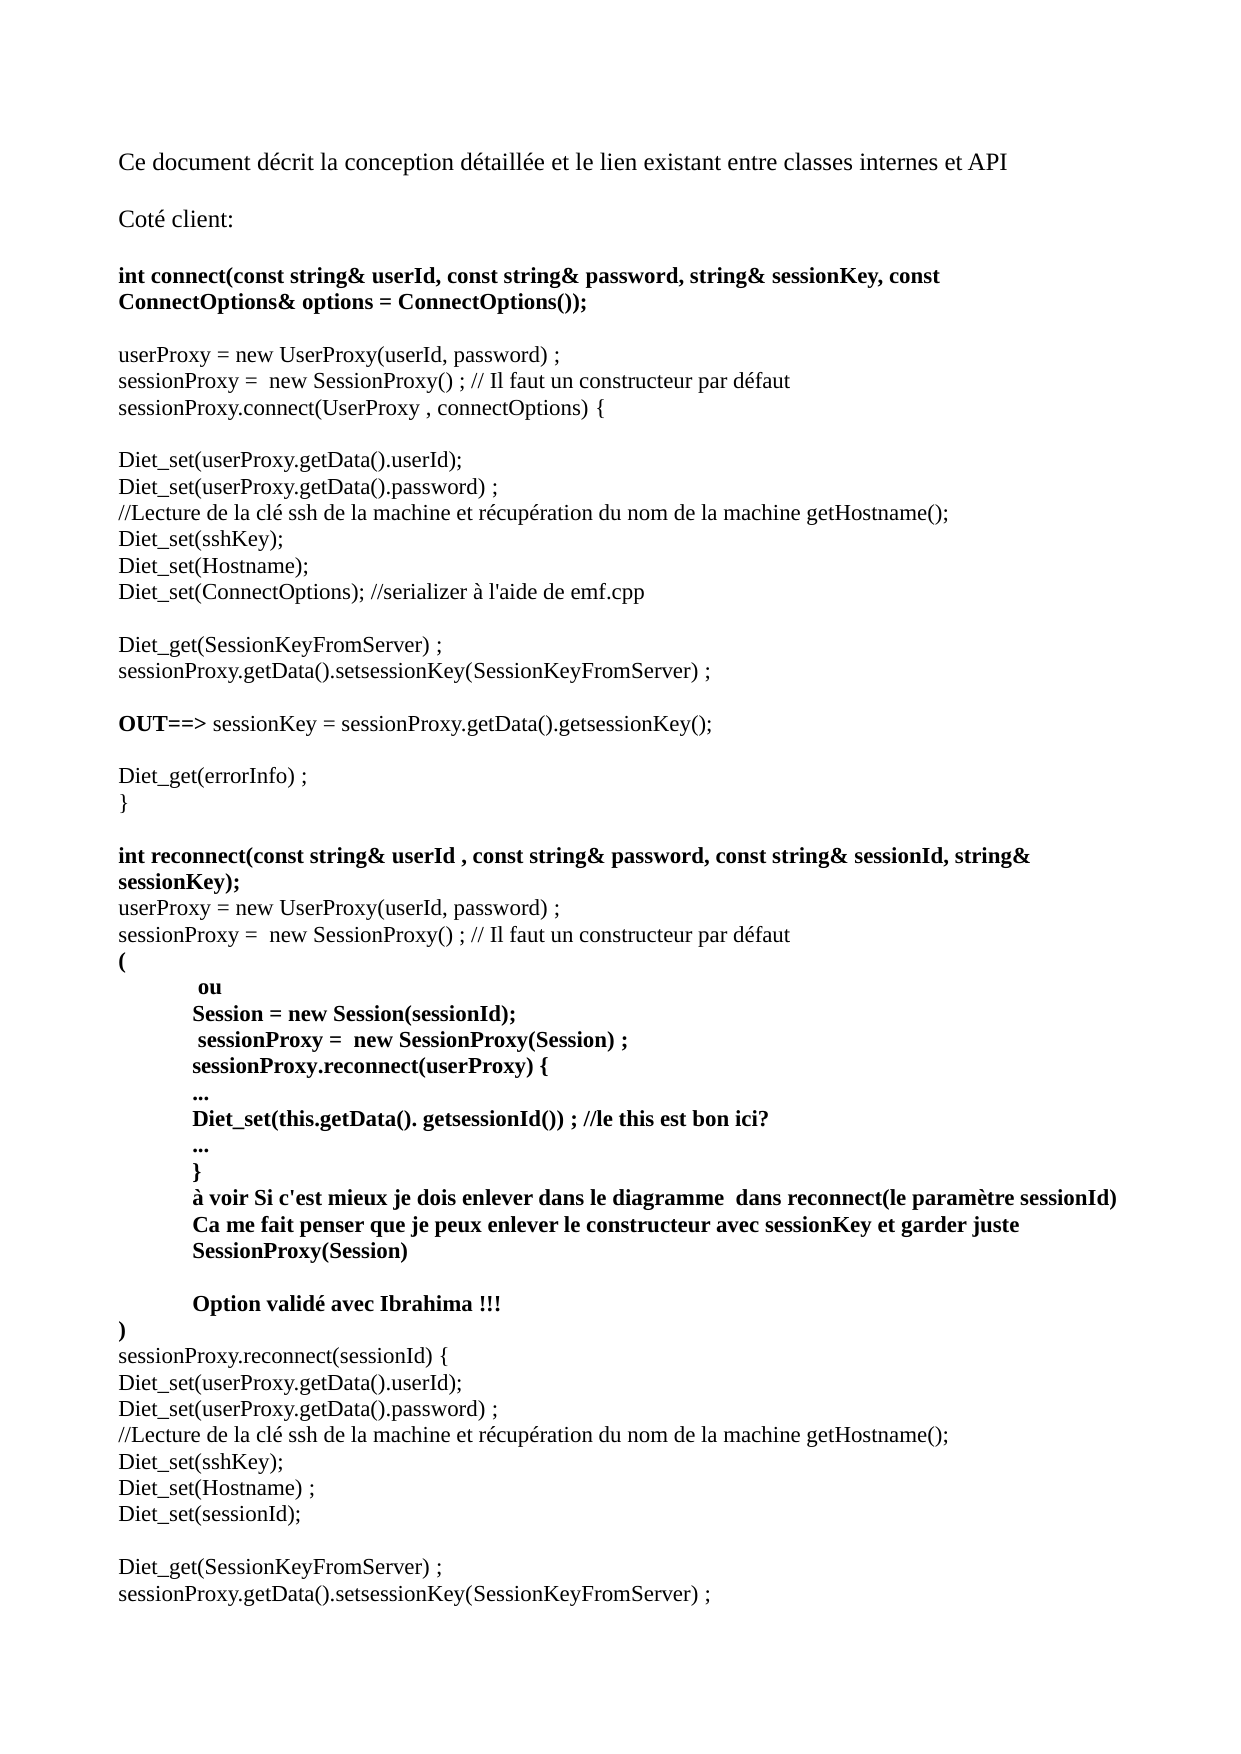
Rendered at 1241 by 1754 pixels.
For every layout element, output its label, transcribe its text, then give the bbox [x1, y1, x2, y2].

text int connect(const string& userId, const string& password, string& sessionKey, const ConnectOptions& options = ConnectOptions()); [118, 262, 1122, 314]
text Diet_set(sessionId); [118, 1501, 1122, 1527]
text Diet_set(this.getData(). getsessionId()) ; //le this est bon ici? [118, 1105, 1122, 1132]
text userProxy = new UserProxy(userId, password) ; [118, 341, 1122, 367]
text Diet_set(sshKey); [118, 1448, 1122, 1474]
text userProxy = new UserProxy(userId, password) ; [118, 894, 1122, 921]
text Diet_set(userProxy.getData().userId); [118, 1369, 1122, 1395]
text sessionProxy.getData().setsessionKey(SessionKeyFromServer) ; [118, 1579, 1122, 1606]
text Session = new Session(sessionId); [118, 1000, 1122, 1026]
text OUT==> sessionKey = sessionProxy.getData().getsessionKey(); [118, 710, 1122, 736]
text Diet_get(SessionKeyFromServer) ; [118, 1553, 1122, 1579]
text sessionProxy.reconnect(sessionId) { [118, 1342, 1122, 1369]
text Diet_get(SessionKeyFromServer) ; [118, 631, 1122, 657]
text Diet_get(errorInfo) ; [118, 763, 1122, 789]
text //Lecture de la clé ssh de la machine et récupération du nom de la machine getHostname(); [118, 1421, 1122, 1448]
text ou [118, 973, 1122, 1000]
text Diet_set(Hostname) ; [118, 1474, 1122, 1501]
text sessionProxy = new SessionProxy() ; // Il faut un constructeur par défaut [118, 367, 1122, 394]
text sessionProxy.connect(UserProxy , connectOptions) { [118, 394, 1122, 420]
text Option validé avec Ibrahima !!! [118, 1290, 1122, 1316]
text Coté client: [118, 204, 1122, 233]
text Diet_set(sshKey); [118, 525, 1122, 552]
text } [118, 789, 1122, 815]
text Diet_set(userProxy.getData().userId); [118, 446, 1122, 473]
text Ce document décrit la conception détaillée et le lien existant entre classes internes et API [118, 147, 1122, 176]
text ( [118, 947, 1122, 973]
text sessionProxy = new SessionProxy(Session) ; [118, 1026, 1122, 1052]
text Diet_set(userProxy.getData().password) ; [118, 1395, 1122, 1421]
text Diet_set(userProxy.getData().password) ; [118, 473, 1122, 499]
text } [118, 1158, 1122, 1184]
text ... [118, 1132, 1122, 1158]
text Diet_set(Hostname); [118, 552, 1122, 578]
text int reconnect(const string& userId , const string& password, const string& sessionId, string& sessionKey); [118, 842, 1122, 894]
text //Lecture de la clé ssh de la machine et récupération du nom de la machine getHostname(); [118, 499, 1122, 525]
text Ca me fait penser que je peux enlever le constructeur avec sessionKey et garder juste SessionProxy(Session) [118, 1211, 1122, 1263]
text sessionProxy.getData().setsessionKey(SessionKeyFromServer) ; [118, 657, 1122, 683]
text sessionProxy = new SessionProxy() ; // Il faut un constructeur par défaut [118, 921, 1122, 947]
text à voir Si c'est mieux je dois enlever dans le diagramme dans reconnect(le paramètre sessionId) [118, 1184, 1122, 1211]
text sessionProxy.reconnect(userProxy) { [118, 1052, 1122, 1079]
text ) [118, 1316, 1122, 1342]
text ... [118, 1079, 1122, 1105]
text Diet_set(ConnectOptions); //serializer à l'aide de emf.cpp [118, 578, 1122, 604]
